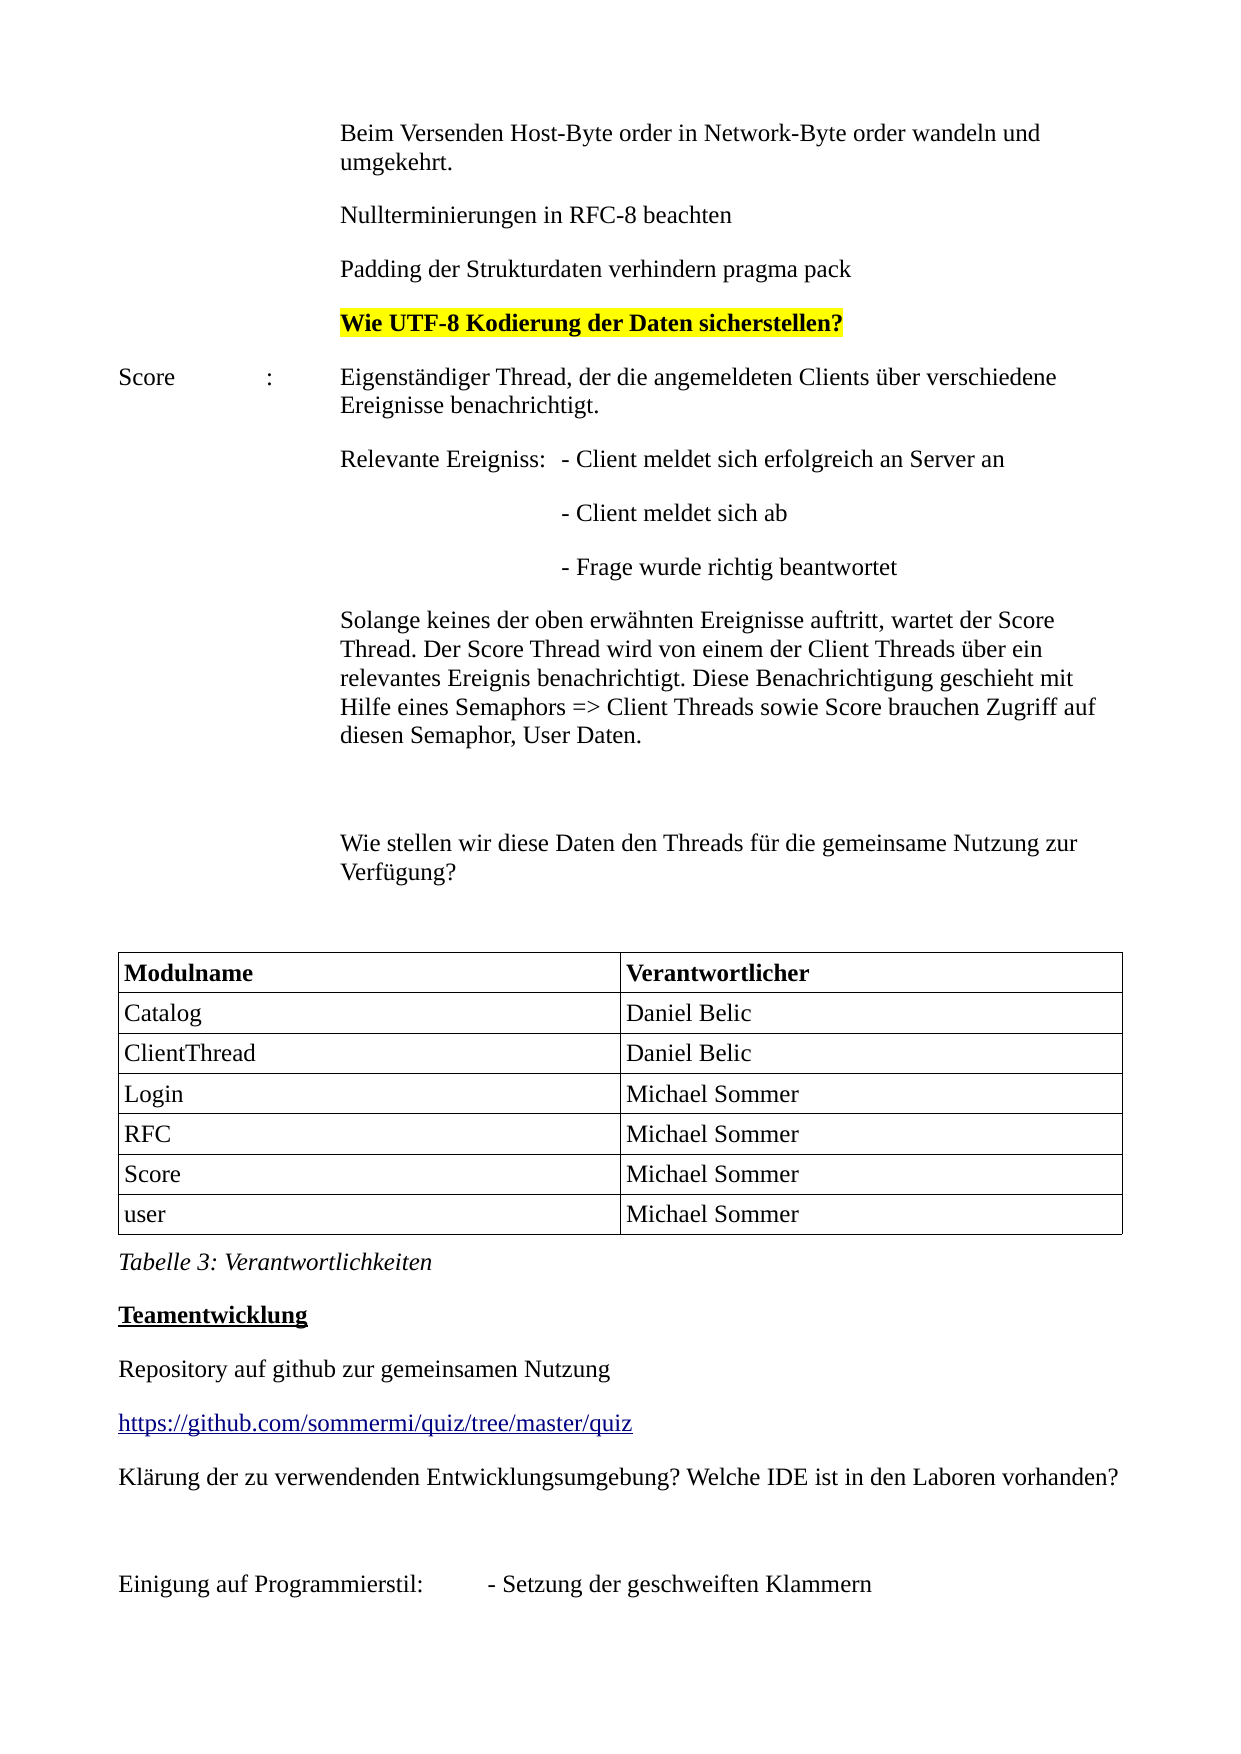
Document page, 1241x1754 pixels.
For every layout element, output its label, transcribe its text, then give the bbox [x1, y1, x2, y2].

text Beim Versenden Host-Byte order in Network-Byte order wandeln und umgekehrt. [118, 118, 1122, 176]
text Padding der Strukturdaten verhindern pragma pack [118, 254, 1122, 283]
table_cell Michael Sommer [621, 1155, 1122, 1194]
text https://github.com/sommermi/quiz/tree/master/quiz [118, 1408, 1122, 1437]
text Repository auf github zur gemeinsamen Nutzung [118, 1354, 1122, 1383]
table_cell Michael Sommer [621, 1195, 1122, 1234]
text - Frage wurde richtig beantwortet [118, 552, 1122, 581]
table_cell Catalog [119, 993, 620, 1032]
table_header Verantwortlicher [621, 953, 1122, 992]
table_cell user [119, 1195, 620, 1234]
table_cell Daniel Belic [621, 993, 1122, 1032]
text Wie stellen wir diese Daten den Threads für die gemeinsame Nutzung zur Verfügung? [118, 828, 1122, 886]
table_header Modulname [119, 953, 620, 992]
text Einigung auf Programmierstil: - Setzung der geschweiften Klammern [118, 1569, 1122, 1598]
table_cell ClientThread [119, 1034, 620, 1073]
table_cell Score [119, 1155, 620, 1194]
table_cell Michael Sommer [621, 1114, 1122, 1153]
table_cell Michael Sommer [621, 1074, 1122, 1113]
text Wie UTF-8 Kodierung der Daten sicherstellen? [118, 308, 1122, 337]
text Teamentwicklung [118, 1300, 1122, 1329]
table_cell Login [119, 1074, 620, 1113]
text Nullterminierungen in RFC-8 beachten [118, 201, 1122, 229]
text Score : Eigenständiger Thread, der die angemeldeten Clients über verschiedene Ereigni sse benachrichtigt. [118, 362, 1122, 419]
text Solange keines der oben erwähnten Ereignisse auftritt, wartet der Score Thread. Der Score Thread wird von einem der Client Threads über ein relevantes Ereignis benachrichtigt. Diese Benachrichtigung geschieht mit Hilfe eines Semaphors => Client Threads sowie Score brauchen Zugriff auf diesen Semaphor, User Daten. [118, 606, 1122, 749]
table_cell RFC [119, 1114, 620, 1153]
table_cell Daniel Belic [621, 1034, 1122, 1073]
text Tabelle 3: Verantwortlichkeiten [118, 1247, 1122, 1275]
text - Client meldet sich ab [118, 498, 1122, 527]
text Klärung der zu verwendenden Entwicklungsumgebung? Welche IDE ist in den Laboren vorhanden? [118, 1462, 1122, 1490]
text Relevante Ereigniss: - Client meldet sich erfolgreich an Server an [118, 444, 1122, 473]
